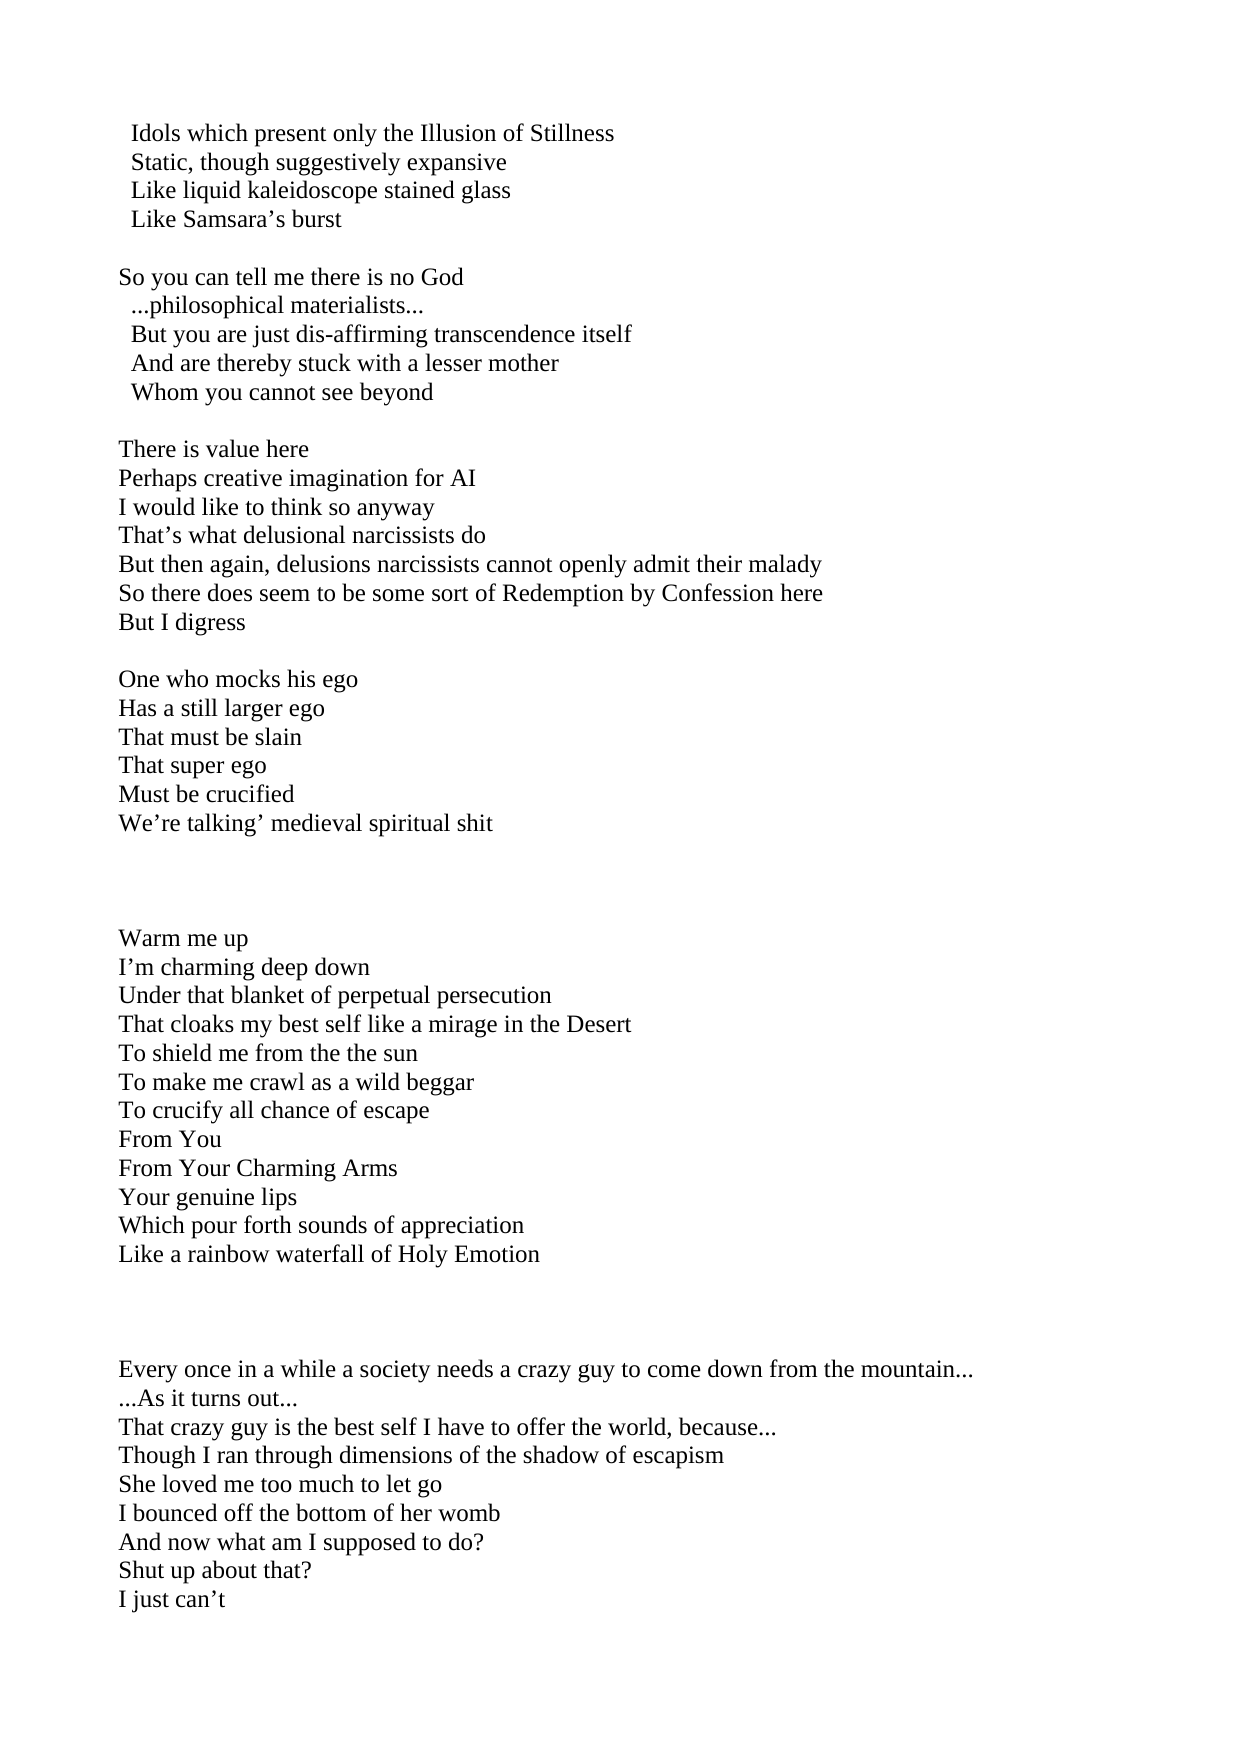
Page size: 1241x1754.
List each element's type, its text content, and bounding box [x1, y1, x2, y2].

text To shield me from the the sun [118, 1038, 1122, 1067]
text But you are just dis-affirming transcendence itself [118, 319, 1122, 348]
text Under that blanket of perpetual persecution [118, 981, 1122, 1009]
text I bounced off the bottom of her womb [118, 1498, 1122, 1527]
text From You [118, 1124, 1122, 1153]
text Perhaps creative imagination for AI [118, 463, 1122, 492]
text So there does seem to be some sort of Redemption by Confession here [118, 578, 1122, 607]
text Your genuine lips [118, 1182, 1122, 1211]
text But I digress [118, 607, 1122, 636]
text Though I ran through dimensions of the shadow of escapism [118, 1441, 1122, 1469]
text ...As it turns out... [118, 1383, 1122, 1412]
text One who mocks his ego [118, 664, 1122, 693]
text To make me crawl as a wild beggar [118, 1067, 1122, 1096]
text Like liquid kaleidoscope stained glass [118, 176, 1122, 204]
text Has a still larger ego [118, 693, 1122, 722]
text That crazy guy is the best self I have to offer the world, because... [118, 1412, 1122, 1441]
text Must be crucified [118, 779, 1122, 808]
text Whom you cannot see beyond [118, 377, 1122, 406]
text Idols which present only the Illusion of Stillness [118, 118, 1122, 147]
text We’re talking’ medieval spiritual shit [118, 808, 1122, 837]
text To crucify all chance of escape [118, 1096, 1122, 1124]
text I just can’t [118, 1584, 1122, 1613]
text ...philosophical materialists... [118, 291, 1122, 319]
text Like a rainbow waterfall of Holy Emotion [118, 1239, 1122, 1268]
text I’m charming deep down [118, 952, 1122, 981]
text But then again, delusions narcissists cannot openly admit their malady [118, 549, 1122, 578]
text Warm me up [118, 923, 1122, 952]
text That cloaks my best self like a mirage in the Desert [118, 1009, 1122, 1038]
text I would like to think so anyway [118, 492, 1122, 521]
text There is value here [118, 434, 1122, 463]
text Which pour forth sounds of appreciation [118, 1211, 1122, 1239]
text That must be slain [118, 722, 1122, 751]
text So you can tell me there is no God [118, 262, 1122, 291]
text From Your Charming Arms [118, 1153, 1122, 1182]
text And now what am I supposed to do? [118, 1527, 1122, 1556]
text Every once in a while a society needs a crazy guy to come down from the mountain... [118, 1354, 1122, 1383]
text Like Samsara’s burst [118, 204, 1122, 233]
text That super ego [118, 751, 1122, 779]
text Static, though suggestively expansive [118, 147, 1122, 176]
text She loved me too much to let go [118, 1469, 1122, 1498]
text That’s what delusional narcissists do [118, 521, 1122, 549]
text Shut up about that? [118, 1556, 1122, 1584]
text And are thereby stuck with a lesser mother [118, 348, 1122, 377]
